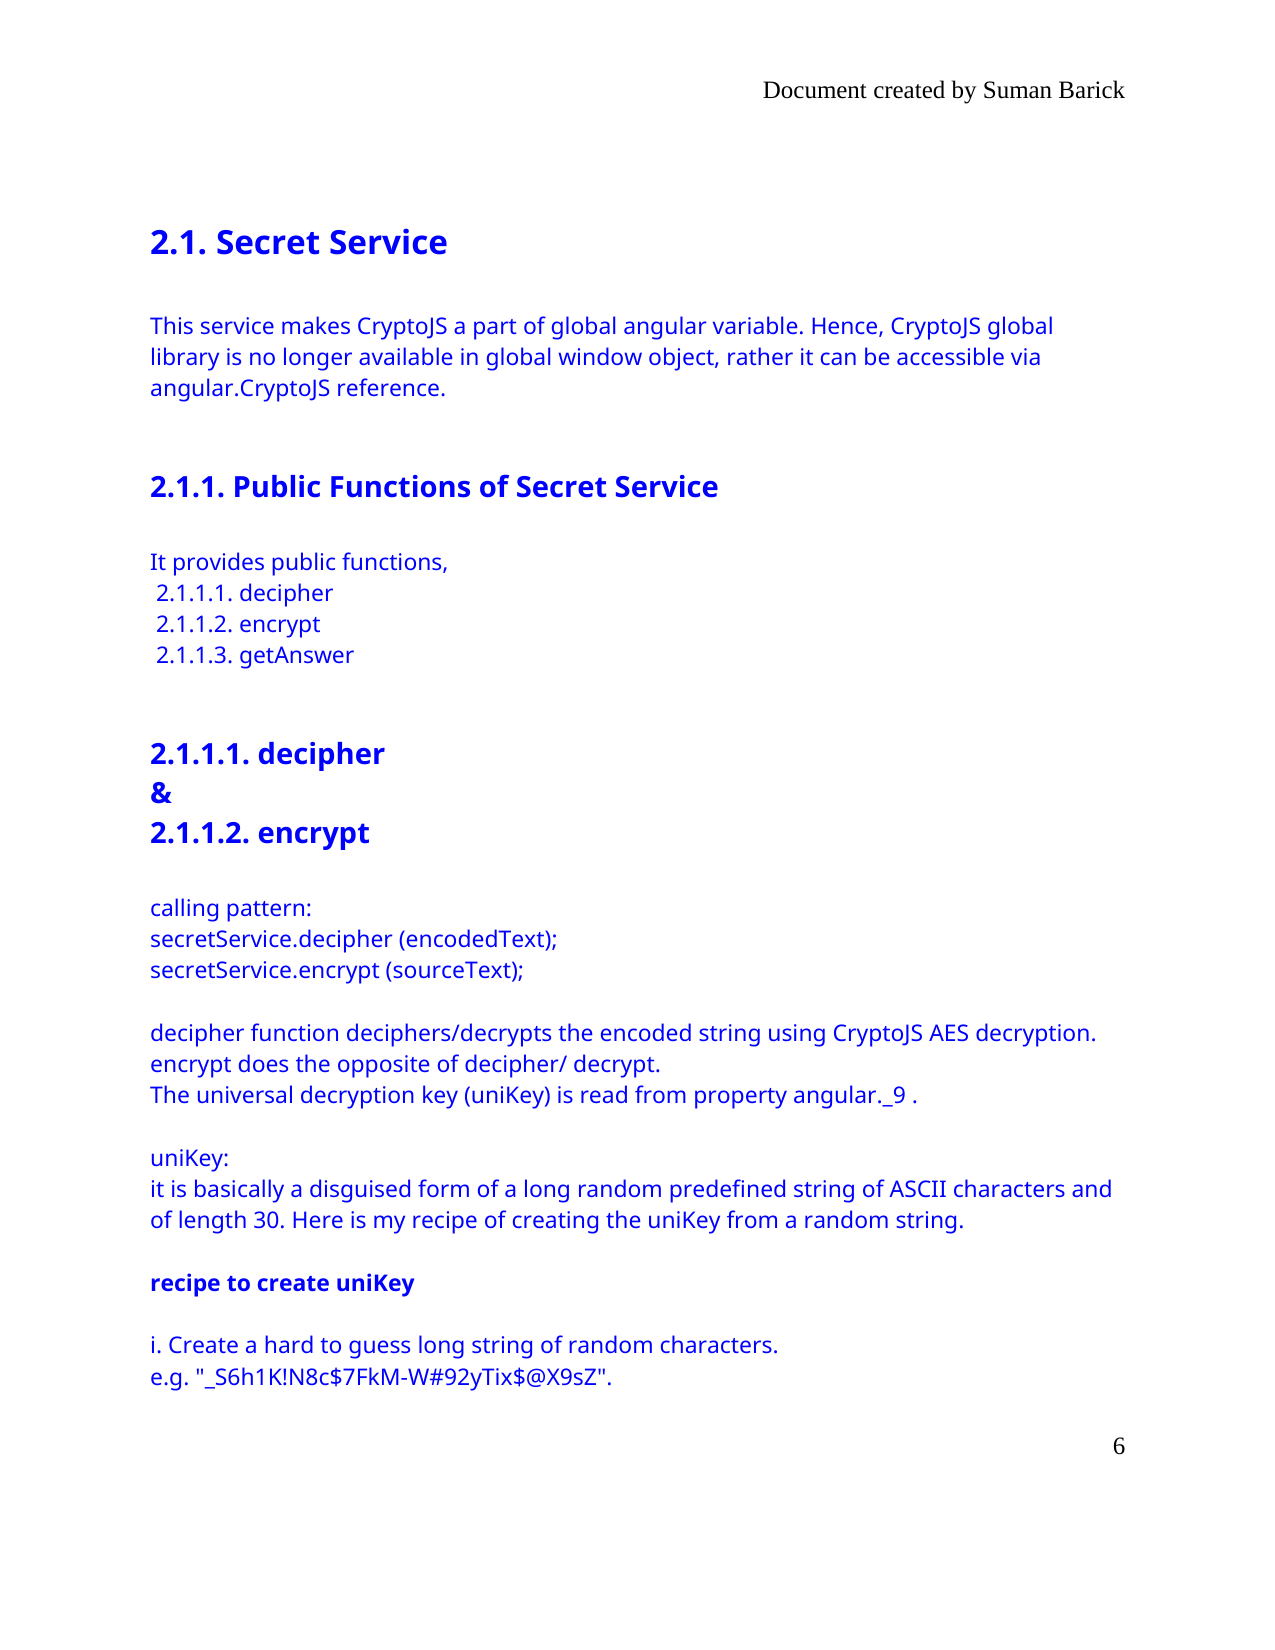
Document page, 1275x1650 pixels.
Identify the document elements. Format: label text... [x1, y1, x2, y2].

text it is basically a disguised form of a long random predefined string of ASCII characters and of length 30. Here is my recipe of creating the uniKey from a random string. [150, 1173, 1125, 1236]
text calling pattern: [150, 892, 1125, 923]
text 2.1.1.2. encrypt [150, 608, 1125, 639]
text 2.1.1.2. encrypt [150, 812, 1125, 852]
text secretService.decipher (encodedText); [150, 923, 1125, 954]
text & [150, 773, 1125, 812]
text uniKey: [150, 1142, 1125, 1173]
text 2.1.1.1. decipher [150, 733, 1125, 773]
text 2.1. Secret Service [150, 219, 1125, 264]
text 2.1.1. Public Functions of Secret Service [150, 466, 1125, 506]
text recipe to create uniKey [150, 1267, 1125, 1298]
text decipher function deciphers/decrypts the encoded string using CryptoJS AES decryption. encrypt does the opposite of decipher/ decrypt. [150, 1017, 1125, 1079]
text 2.1.1.1. decipher [150, 577, 1125, 608]
text This service makes CryptoJS a part of global angular variable. Hence, CryptoJS global library is no longer available in global window object, rather it can be accessible via angular.CryptoJS reference. [150, 310, 1125, 404]
text secretService.encrypt (sourceText); [150, 954, 1125, 986]
text i. Create a hard to guess long string of random characters. [150, 1329, 1125, 1361]
text 2.1.1.3. getAnswer [150, 639, 1125, 671]
text It provides public functions, [150, 546, 1125, 577]
text The universal decryption key (uniKey) is read from property angular._9 . [150, 1079, 1125, 1111]
text e.g. "_S6h1K!N8c$7FkM-W#92yTix$@X9sZ". [150, 1361, 1125, 1392]
